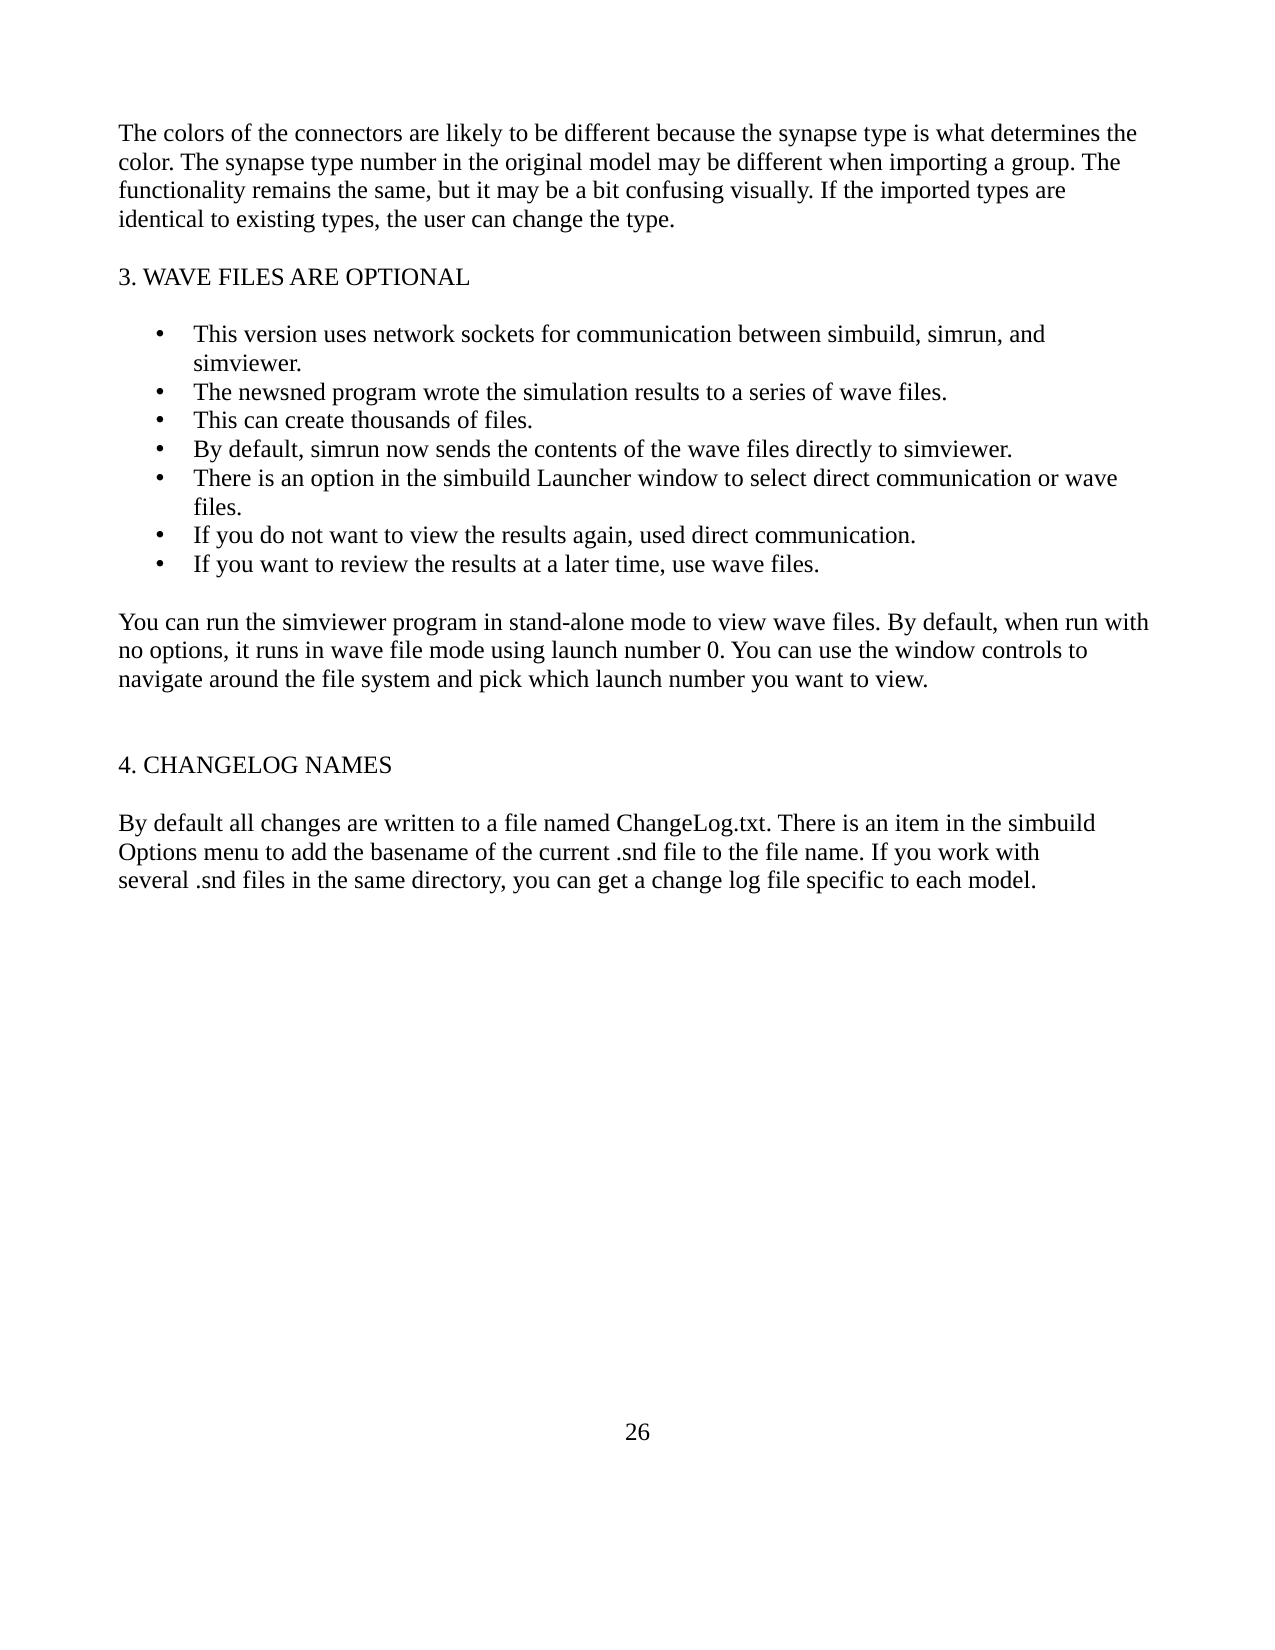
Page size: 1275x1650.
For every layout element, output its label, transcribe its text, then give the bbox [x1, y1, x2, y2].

list If you want to review the results at a later time, use wave files. [156, 549, 1157, 578]
text 4. CHANGELOG NAMES [118, 751, 1157, 779]
text You can run the simviewer program in stand-alone mode to view wave files. By default, when run with no options, it runs in wave file mode using launch number 0. You can use the window controls to navigate around the file system and pick which launch number you want to view. [118, 607, 1157, 693]
text By default all changes are written to a file named ChangeLog.txt. There is an item in the simbuild Options menu to add the basename of the current .snd file to the file name. If you work with several .snd files in the same directory, you can get a change log file specific to each model. [118, 808, 1157, 894]
list This version uses network sockets for communication between simbuild, simrun, and simviewer. [156, 319, 1157, 377]
list The newsned program wrote the simulation results to a series of wave files. [156, 377, 1157, 406]
list There is an option in the simbuild Launcher window to select direct communication or wave files. [156, 463, 1157, 521]
list By default, simrun now sends the contents of the wave files directly to simviewer. [156, 434, 1157, 463]
list If you do not want to view the results again, used direct communication. [156, 521, 1157, 549]
list This can create thousands of files. [156, 406, 1157, 434]
text The colors of the connectors are likely to be different because the synapse type is what determines the color. The synapse type number in the original model may be different when importing a group. The functionality remains the same, but it may be a bit confusing visually. If the imported types are identical to existing types, the user can change the type. [118, 118, 1157, 233]
text 3. WAVE FILES ARE OPTIONAL [118, 262, 1157, 291]
